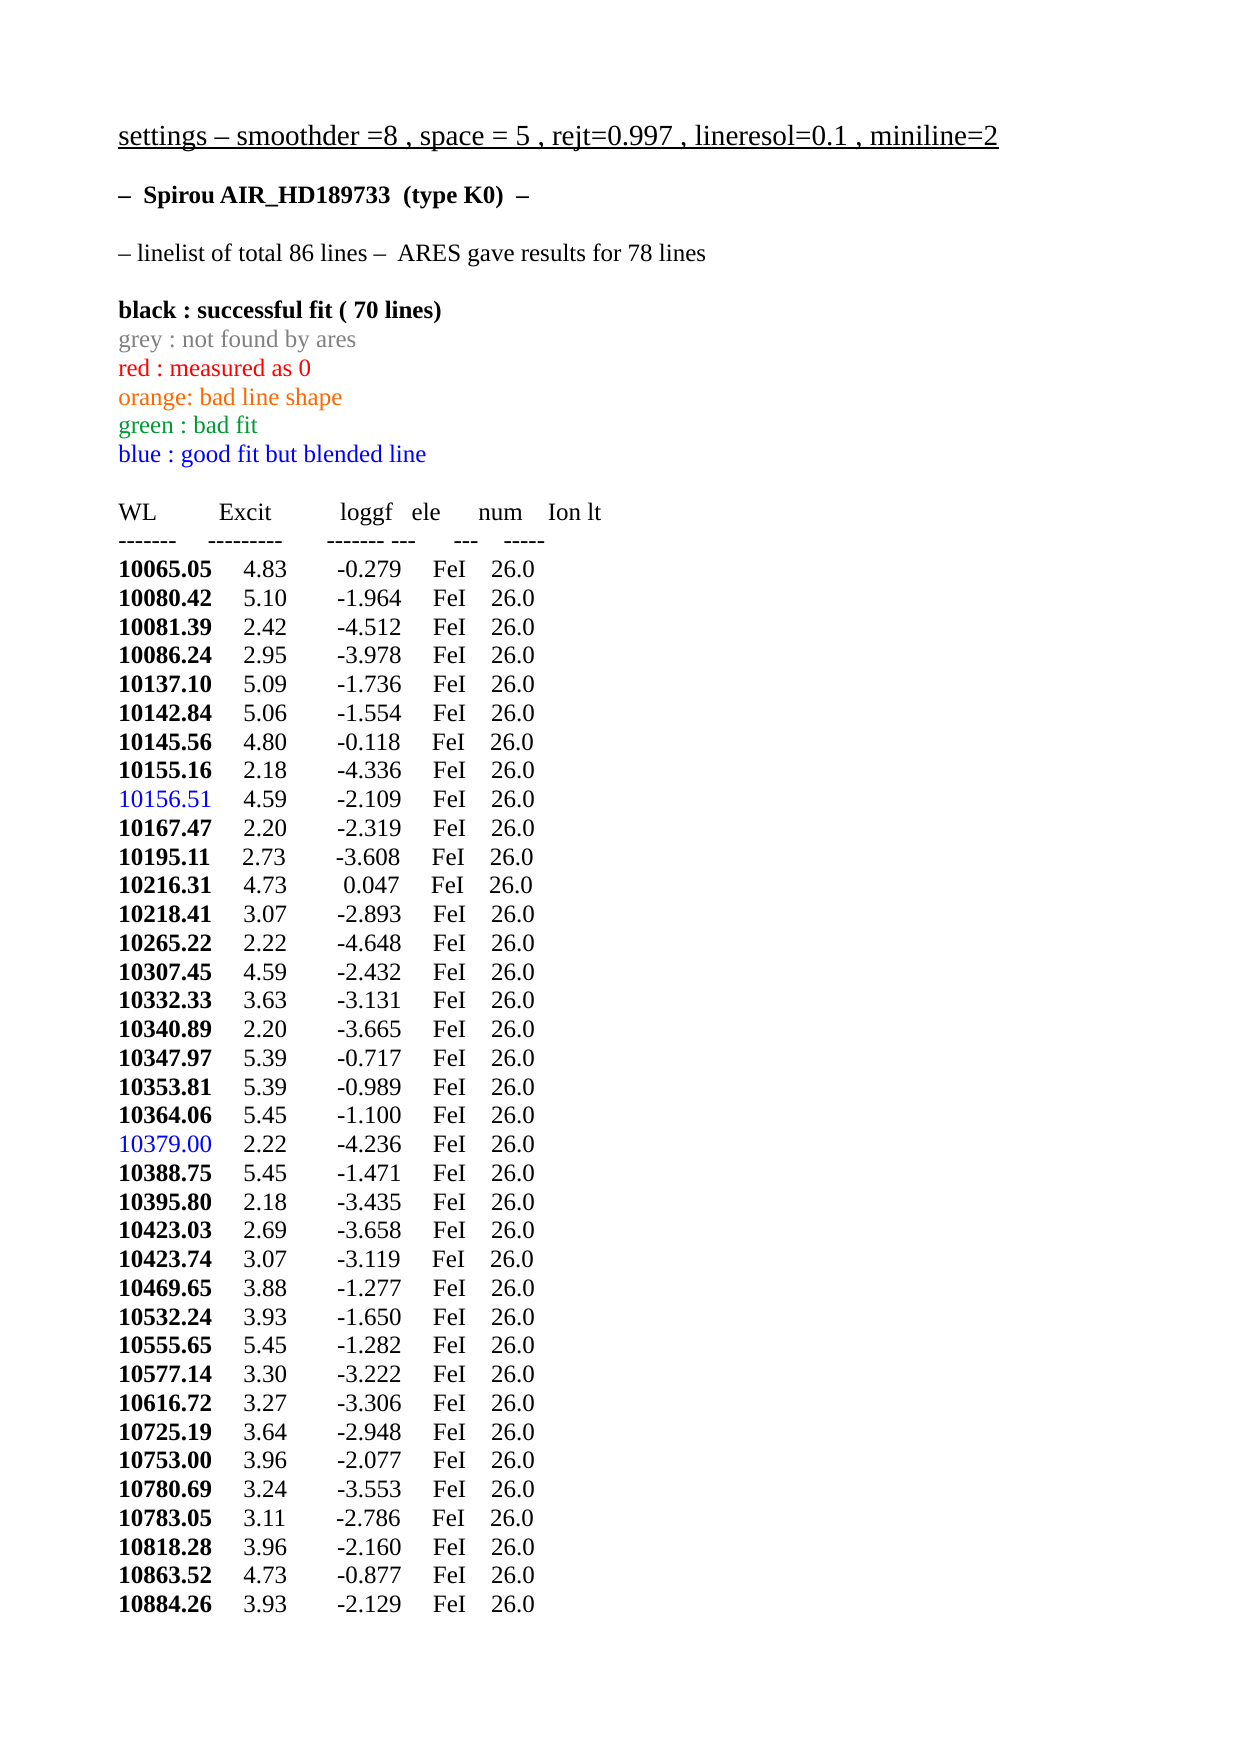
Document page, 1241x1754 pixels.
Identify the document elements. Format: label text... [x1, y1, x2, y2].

text 10818.28 3.96 -2.160 FeI 26.0 [118, 1532, 1122, 1560]
text 10156.51 4.59 -2.109 FeI 26.0 [118, 784, 1122, 813]
text ------- --------- ------- --- --- ----- [118, 525, 1122, 554]
text 10218.41 3.07 -2.893 FeI 26.0 [118, 899, 1122, 928]
text 10388.75 5.45 -1.471 FeI 26.0 [118, 1158, 1122, 1187]
text 10753.00 3.96 -2.077 FeI 26.0 [118, 1445, 1122, 1474]
text – Spirou AIR_HD189733 (type K0) – [118, 180, 1122, 209]
text 10423.74 3.07 -3.119 FeI 26.0 [118, 1244, 1122, 1273]
text red : measured as 0 [118, 353, 1122, 382]
text settings – smoothder =8 , space = 5 , rejt=0.997 , lineresol=0.1 , miniline=2 [118, 118, 1122, 152]
text 10307.45 4.59 -2.432 FeI 26.0 [118, 957, 1122, 985]
text 10783.05 3.11 -2.786 FeI 26.0 [118, 1503, 1122, 1532]
text 10379.00 2.22 -4.236 FeI 26.0 [118, 1129, 1122, 1158]
text 10137.10 5.09 -1.736 FeI 26.0 [118, 669, 1122, 698]
text 10340.89 2.20 -3.665 FeI 26.0 [118, 1014, 1122, 1043]
text 10347.97 5.39 -0.717 FeI 26.0 [118, 1043, 1122, 1072]
text 10364.06 5.45 -1.100 FeI 26.0 [118, 1100, 1122, 1129]
text 10080.42 5.10 -1.964 FeI 26.0 [118, 583, 1122, 612]
text 10142.84 5.06 -1.554 FeI 26.0 [118, 698, 1122, 727]
text 10725.19 3.64 -2.948 FeI 26.0 [118, 1417, 1122, 1445]
text 10395.80 2.18 -3.435 FeI 26.0 [118, 1187, 1122, 1215]
text – linelist of total 86 lines – ARES gave results for 78 lines [118, 238, 1122, 267]
text 10216.31 4.73 0.047 FeI 26.0 [118, 870, 1122, 899]
text orange: bad line shape [118, 382, 1122, 410]
text 10265.22 2.22 -4.648 FeI 26.0 [118, 928, 1122, 957]
text black : successful fit ( 70 lines) [118, 295, 1122, 324]
text grey : not found by ares [118, 324, 1122, 353]
text 10081.39 2.42 -4.512 FeI 26.0 [118, 612, 1122, 640]
text 10577.14 3.30 -3.222 FeI 26.0 [118, 1359, 1122, 1388]
text 10469.65 3.88 -1.277 FeI 26.0 [118, 1273, 1122, 1302]
text 10155.16 2.18 -4.336 FeI 26.0 [118, 755, 1122, 784]
text 10555.65 5.45 -1.282 FeI 26.0 [118, 1330, 1122, 1359]
text 10086.24 2.95 -3.978 FeI 26.0 [118, 640, 1122, 669]
text 10167.47 2.20 -2.319 FeI 26.0 [118, 813, 1122, 842]
text 10863.52 4.73 -0.877 FeI 26.0 [118, 1560, 1122, 1589]
text 10145.56 4.80 -0.118 FeI 26.0 [118, 727, 1122, 755]
text 10065.05 4.83 -0.279 FeI 26.0 [118, 554, 1122, 583]
text 10616.72 3.27 -3.306 FeI 26.0 [118, 1388, 1122, 1417]
text green : bad fit [118, 410, 1122, 439]
text WL Excit loggf ele num Ion lt [118, 497, 1122, 525]
text 10353.81 5.39 -0.989 FeI 26.0 [118, 1072, 1122, 1100]
text blue : good fit but blended line [118, 439, 1122, 468]
text 10332.33 3.63 -3.131 FeI 26.0 [118, 985, 1122, 1014]
text 10195.11 2.73 -3.608 FeI 26.0 [118, 842, 1122, 870]
text 10423.03 2.69 -3.658 FeI 26.0 [118, 1215, 1122, 1244]
text 10532.24 3.93 -1.650 FeI 26.0 [118, 1302, 1122, 1330]
text 10884.26 3.93 -2.129 FeI 26.0 [118, 1589, 1122, 1618]
text 10780.69 3.24 -3.553 FeI 26.0 [118, 1474, 1122, 1503]
